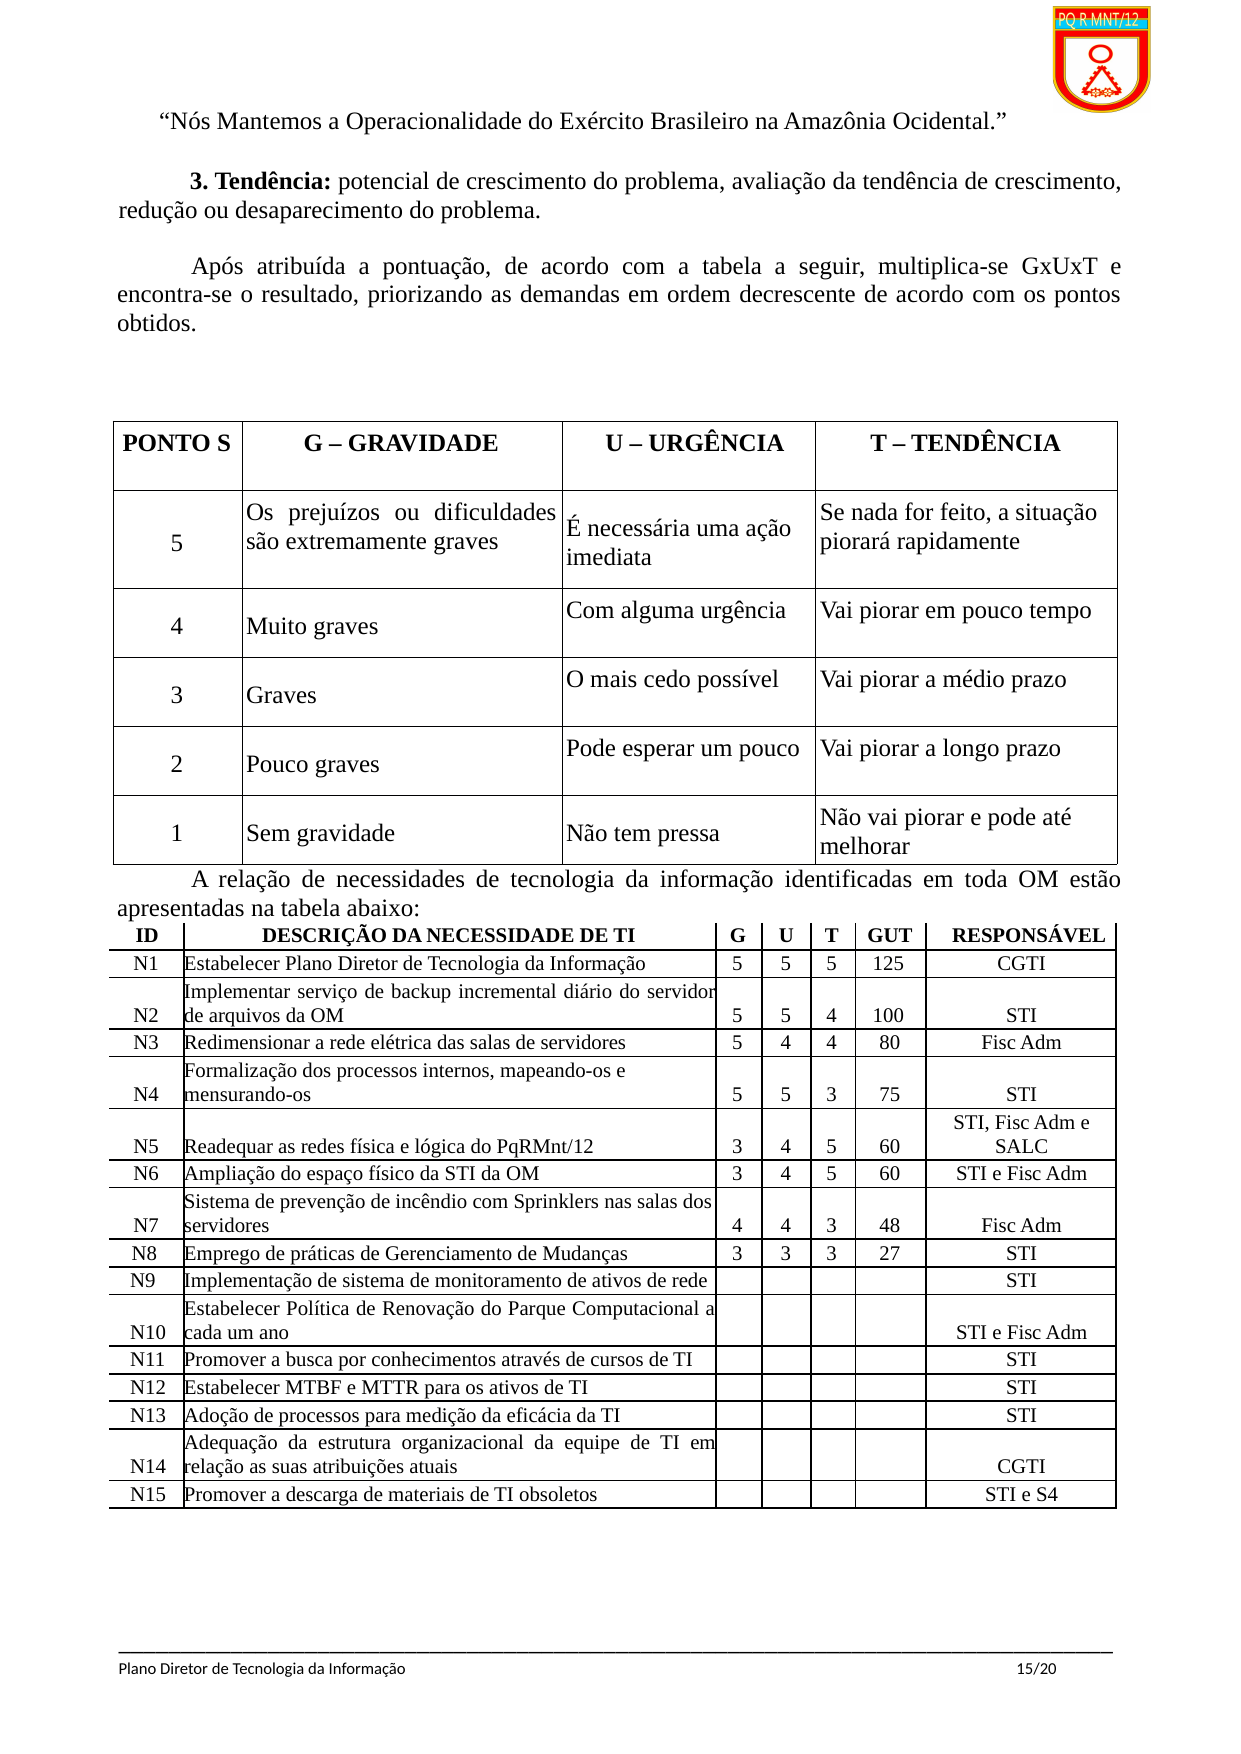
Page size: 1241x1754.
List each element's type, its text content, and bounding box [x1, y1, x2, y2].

table_cell [856, 1268, 925, 1293]
table_cell 48 [856, 1188, 925, 1238]
table_cell N2 [109, 978, 183, 1028]
table_cell N13 [109, 1402, 183, 1428]
table_cell CGTI [927, 1430, 1115, 1480]
table_cell Adequação da estrutura organizacional da equipe de TI em relação as suas atribuições atuais [185, 1430, 715, 1480]
table_cell [763, 1375, 810, 1400]
table_cell Com alguma urgência [563, 589, 815, 657]
table_cell 4 [763, 1161, 810, 1187]
table_cell [717, 1430, 761, 1480]
table_cell 5 [812, 951, 855, 976]
table_cell Não tem pressa [563, 796, 815, 864]
table_cell STI e S4 [927, 1481, 1115, 1507]
table_cell 3 [812, 1057, 855, 1107]
table_header RESPONSÁVEL [927, 923, 1115, 949]
table_cell 4 [763, 1188, 810, 1238]
table_cell 4 [812, 978, 855, 1028]
table_cell [717, 1375, 761, 1400]
table_cell Sem gravidade [243, 796, 562, 864]
table_cell 3 [763, 1240, 810, 1266]
table_cell 75 [856, 1057, 925, 1107]
table_cell STI e Fisc Adm [927, 1161, 1115, 1187]
table_header DESCRIÇÃO DA NECESSIDADE DE TI [185, 923, 715, 949]
table_cell [763, 1347, 810, 1373]
table_cell 2 [114, 727, 242, 795]
table_cell STI, Fisc Adm e SALC [927, 1109, 1115, 1159]
table_cell Vai piorar a médio prazo [816, 658, 1117, 726]
table_cell [763, 1481, 810, 1507]
table_cell 60 [856, 1109, 925, 1159]
table_header GUT [856, 923, 925, 949]
table_cell Fisc Adm [927, 1030, 1115, 1056]
table_cell Muito graves [243, 589, 562, 657]
table_header T [812, 923, 855, 949]
table_cell 5 [763, 951, 810, 976]
table_cell [717, 1268, 761, 1293]
table_cell [856, 1430, 925, 1480]
table_cell [812, 1375, 855, 1400]
table_cell [856, 1481, 925, 1507]
table_cell 4 [763, 1030, 810, 1056]
table_cell 27 [856, 1240, 925, 1266]
table_cell [856, 1402, 925, 1428]
table_cell 5 [763, 978, 810, 1028]
table_cell N3 [109, 1030, 183, 1056]
table_cell O mais cedo possível [563, 658, 815, 726]
table_cell Fisc Adm [927, 1188, 1115, 1238]
table_cell 100 [856, 978, 925, 1028]
table_cell STI e Fisc Adm [927, 1295, 1115, 1345]
table_cell STI [927, 1402, 1115, 1428]
table_cell Adoção de processos para medição da eficácia da TI [185, 1402, 715, 1428]
table_cell [763, 1268, 810, 1293]
table_cell [856, 1375, 925, 1400]
picture [1052, 6, 1151, 113]
table_cell STI [927, 1375, 1115, 1400]
table_cell 4 [763, 1109, 810, 1159]
table_cell Promover a busca por conhecimentos através de cursos de TI [185, 1347, 715, 1373]
table_cell N5 [109, 1109, 183, 1159]
table_cell 3 [717, 1161, 761, 1187]
text A relação de necessidades de tecnologia da informação identificadas em toda OM estão apresentadas na tabela abaixo: [117, 864, 1122, 922]
table_cell [763, 1430, 810, 1480]
table_cell Vai piorar a longo prazo [816, 727, 1117, 795]
table_cell 60 [856, 1161, 925, 1187]
table_cell [856, 1347, 925, 1373]
table_cell N1 [109, 951, 183, 976]
table_cell STI [927, 1268, 1115, 1293]
table_cell [717, 1481, 761, 1507]
table_header U – URGÊNCIA [563, 422, 815, 490]
table_header G [717, 923, 761, 949]
table_cell Formalização dos processos internos, mapeando-os e mensurando-os [185, 1057, 715, 1107]
text Após atribuída a pontuação, de acordo com a tabela a seguir, multiplica-se GxUxT e encontra-se o resultado, priorizando as demandas em ordem decrescente de acordo com os pontos obtidos. [117, 251, 1122, 337]
table_cell N10 [109, 1295, 183, 1345]
table_cell Estabelecer MTBF e MTTR para os ativos de TI [185, 1375, 715, 1400]
table_cell [812, 1481, 855, 1507]
table_cell Implementação de sistema de monitoramento de ativos de rede [185, 1268, 715, 1293]
table_cell Graves [243, 658, 562, 726]
table_cell 4 [812, 1030, 855, 1056]
table_cell [717, 1295, 761, 1345]
table_cell STI [927, 1057, 1115, 1107]
table_cell N15 [109, 1481, 183, 1507]
table_cell Pode esperar um pouco [563, 727, 815, 795]
table_cell STI [927, 1347, 1115, 1373]
table_cell É necessária uma ação imediata [563, 491, 815, 587]
table_cell N8 [109, 1240, 183, 1266]
table_cell 5 [717, 951, 761, 976]
table_cell [812, 1402, 855, 1428]
table_cell Readequar as redes física e lógica do PqRMnt/12 [185, 1109, 715, 1159]
table_cell 5 [812, 1109, 855, 1159]
table_cell N6 [109, 1161, 183, 1187]
table_cell Promover a descarga de materiais de TI obsoletos [185, 1481, 715, 1507]
table_cell Se nada for feito, a situação piorará rapidamente [816, 491, 1117, 587]
table_cell [763, 1402, 810, 1428]
table_cell N12 [109, 1375, 183, 1400]
table_cell STI [927, 978, 1115, 1028]
table_cell 3 [812, 1188, 855, 1238]
table_cell 80 [856, 1030, 925, 1056]
table_cell Emprego de práticas de Gerenciamento de Mudanças [185, 1240, 715, 1266]
table_cell [812, 1268, 855, 1293]
table_cell Vai piorar em pouco tempo [816, 589, 1117, 657]
table_cell [856, 1295, 925, 1345]
table_cell 3 [717, 1109, 761, 1159]
table_cell 5 [717, 978, 761, 1028]
table_cell 125 [856, 951, 925, 976]
text 3. Tendência: potencial de crescimento do problema, avaliação da tendência de crescimento, redução ou desaparecimento do problema. [118, 166, 1122, 223]
table_cell [717, 1347, 761, 1373]
table_header U [763, 923, 810, 949]
table_cell 4 [717, 1188, 761, 1238]
table_cell N9 [109, 1268, 183, 1293]
table_cell N14 [109, 1430, 183, 1480]
table_cell Pouco graves [243, 727, 562, 795]
table_header ID [109, 923, 183, 949]
table_header G – GRAVIDADE [243, 422, 562, 490]
table_cell Sistema de prevenção de incêndio com Sprinklers nas salas dos servidores [185, 1188, 715, 1238]
table_cell 4 [114, 589, 242, 657]
table_cell Estabelecer Política de Renovação do Parque Computacional a cada um ano [185, 1295, 715, 1345]
table_cell 5 [717, 1057, 761, 1107]
table_cell 1 [114, 796, 242, 864]
table_cell [812, 1430, 855, 1480]
table_cell N11 [109, 1347, 183, 1373]
table_cell N7 [109, 1188, 183, 1238]
table_cell [812, 1295, 855, 1345]
table_cell [763, 1295, 810, 1345]
table_cell 3 [717, 1240, 761, 1266]
table_header PONTO S [114, 422, 242, 490]
table_cell 5 [763, 1057, 810, 1107]
table_cell 5 [114, 491, 242, 587]
table_cell Os prejuízos ou dificuldades são extremamente graves [243, 491, 562, 587]
table_cell 5 [812, 1161, 855, 1187]
table_cell 3 [812, 1240, 855, 1266]
table_cell STI [927, 1240, 1115, 1266]
table_cell 3 [114, 658, 242, 726]
table_cell Estabelecer Plano Diretor de Tecnologia da Informação [185, 951, 715, 976]
table_cell 5 [717, 1030, 761, 1056]
table_cell N4 [109, 1057, 183, 1107]
table_cell [717, 1402, 761, 1428]
table_cell Não vai piorar e pode até melhorar [816, 796, 1117, 864]
table_cell [812, 1347, 855, 1373]
table_cell Ampliação do espaço físico da STI da OM [185, 1161, 715, 1187]
table_cell CGTI [927, 951, 1115, 976]
table_cell Redimensionar a rede elétrica das salas de servidores [185, 1030, 715, 1056]
table_cell Implementar serviço de backup incremental diário do servidor de arquivos da OM [185, 978, 715, 1028]
table_header T – TENDÊNCIA [816, 422, 1117, 490]
